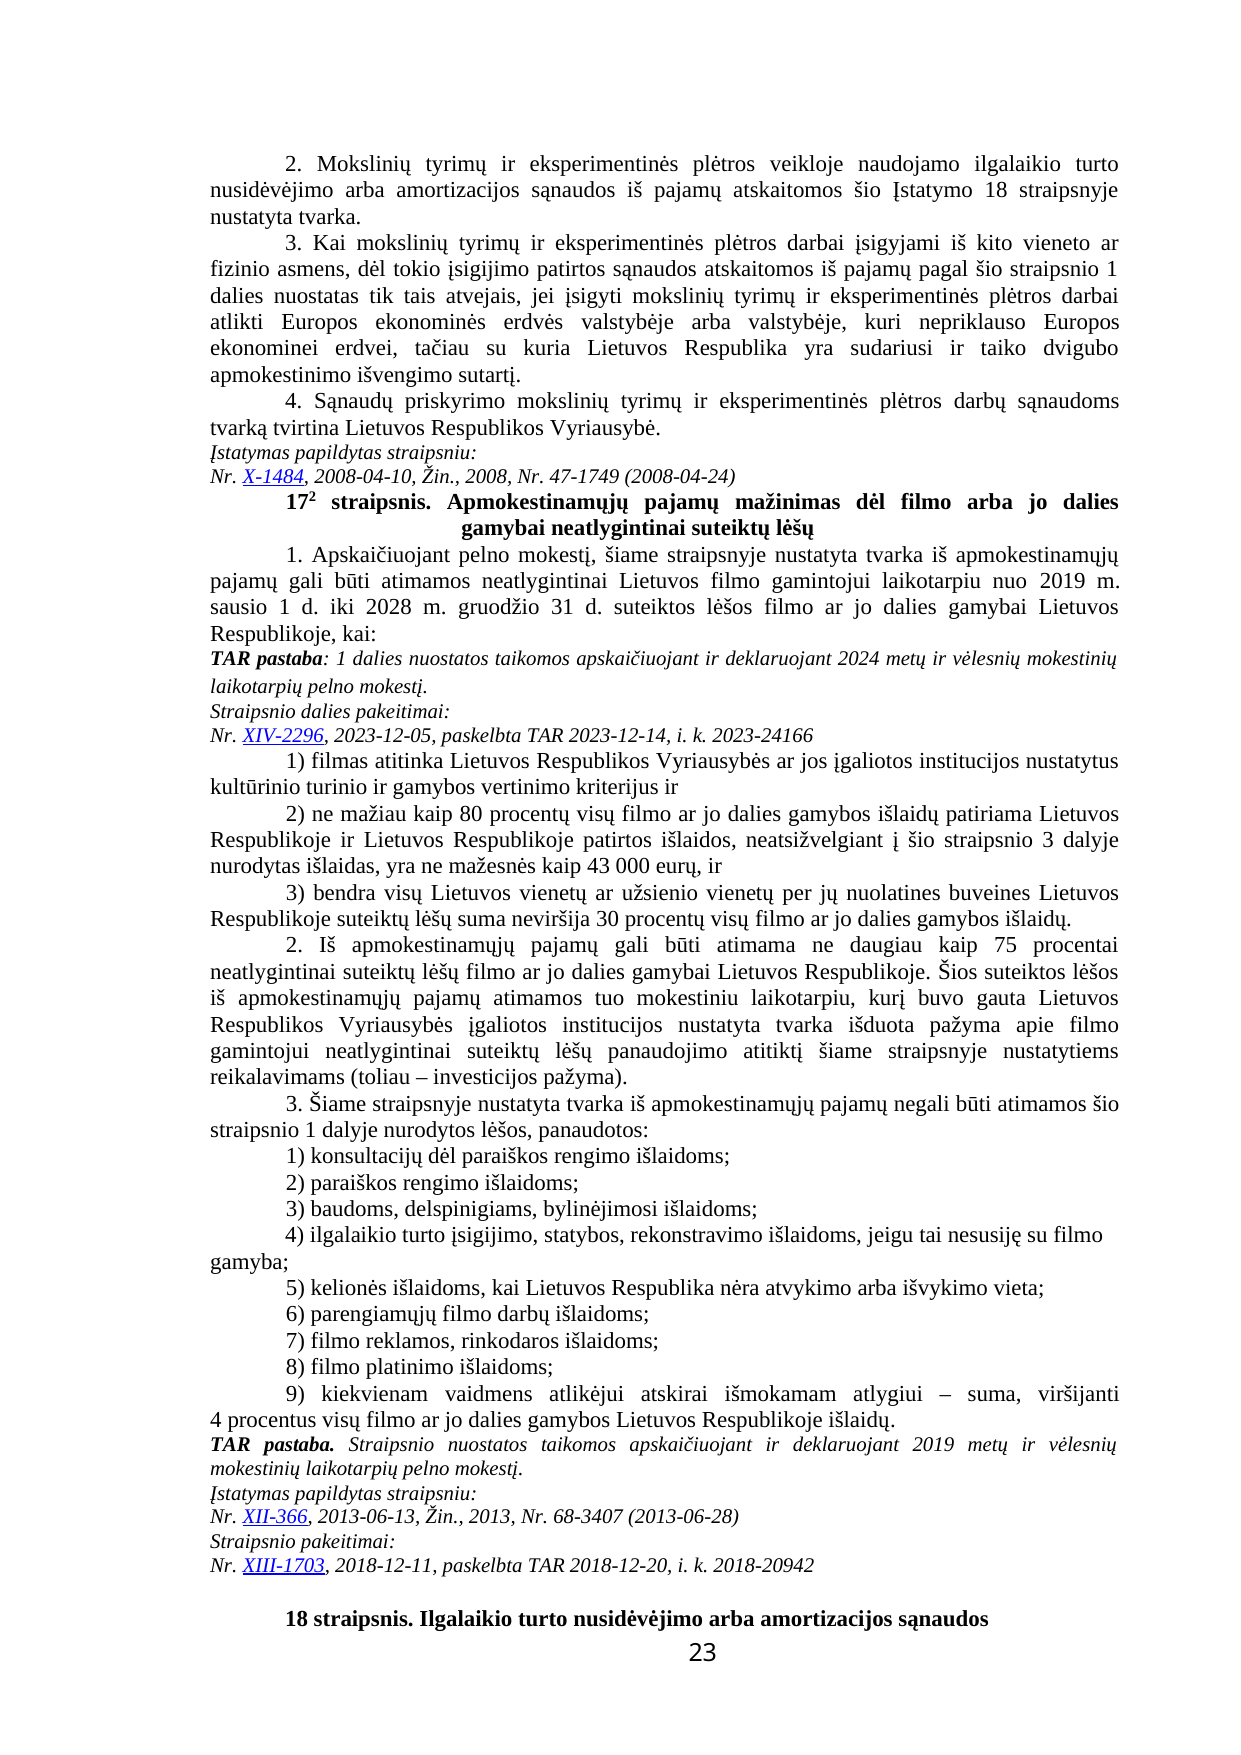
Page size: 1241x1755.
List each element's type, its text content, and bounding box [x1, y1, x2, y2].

text Įstatymas papildytas straipsniu: [210, 1480, 1120, 1504]
text 8) filmo platinimo išlaidoms; [210, 1353, 1120, 1379]
text Nr. XII-366, 2013-06-13, Žin., 2013, Nr. 68-3407 (2013-06-28) [210, 1504, 1120, 1528]
text Straipsnio pakeitimai: [210, 1528, 1120, 1553]
text 7) filmo reklamos, rinkodaros išlaidoms; [210, 1327, 1120, 1353]
text Nr. XIV-2296, 2023-12-05, paskelbta TAR 2023-12-14, i. k. 2023-24166 [210, 723, 1120, 747]
text Straipsnio dalies pakeitimai: [210, 699, 1120, 723]
text TAR pastaba. Straipsnio nuostatos taikomos apskaičiuojant ir deklaruojant 2019 metų ir vėlesnių mokestinių laikotarpių pelno mokestį. [210, 1432, 1120, 1480]
text 172 straipsnis. Apmokestinamųjų pajamų mažinimas dėl filmo arba jo dalies gamybai neatlygintinai suteiktų lėšų [286, 488, 1120, 541]
text 5) kelionės išlaidoms, kai Lietuvos Respublika nėra atvykimo arba išvykimo vieta; [210, 1274, 1120, 1301]
text TAR pastaba: 1 dalies nuostatos taikomos apskaičiuojant ir deklaruojant 2024 metų ir vėlesnių mokestinių laikotarpių pelno mokestį. [210, 646, 1120, 699]
text 9) kiekvienam vaidmens atlikėjui atskirai išmokamam atlygiui – suma, viršijanti 4 procentus visų filmo ar jo dalies gamybos Lietuvos Respublikoje išlaidų. [210, 1379, 1120, 1432]
text 3. Šiame straipsnyje nustatyta tvarka iš apmokestinamųjų pajamų negali būti atimamos šio straipsnio 1 dalyje nurodytos lėšos, panaudotos: [210, 1090, 1120, 1142]
text 3) bendra visų Lietuvos vienetų ar užsienio vienetų per jų nuolatines buveines Lietuvos Respublikoje suteiktų lėšų suma neviršija 30 procentų visų filmo ar jo dalies gamybos išlaidų. [210, 879, 1120, 932]
text 1. Apskaičiuojant pelno mokestį, šiame straipsnyje nustatyta tvarka iš apmokestinamųjų pajamų gali būti atimamos neatlygintinai Lietuvos filmo gamintojui laikotarpiu nuo 2019 m. sausio 1 d. iki 2028 m. gruodžio 31 d. suteiktos lėšos filmo ar jo dalies gamybai Lietuvos Respublikoje, kai: [210, 541, 1120, 646]
text 3) baudoms, delspinigiams, bylinėjimosi išlaidoms; [210, 1195, 1120, 1221]
text 6) parengiamųjų filmo darbų išlaidoms; [210, 1301, 1120, 1327]
text 4) ilgalaikio turto įsigijimo, statybos, rekonstravimo išlaidoms, jeigu tai nesusiję su filmo gamyba; [210, 1221, 1120, 1274]
text Nr. X-1484, 2008-04-10, Žin., 2008, Nr. 47-1749 (2008-04-24) [210, 464, 1120, 488]
text Nr. XIII-1703, 2018-12-11, paskelbta TAR 2018-12-20, i. k. 2018-20942 [210, 1553, 1120, 1577]
text Įstatymas papildytas straipsniu: [210, 440, 1120, 464]
text 4. Sąnaudų priskyrimo mokslinių tyrimų ir eksperimentinės plėtros darbų sąnaudoms tvarką tvirtina Lietuvos Respublikos Vyriausybė. [210, 387, 1120, 440]
text 18 straipsnis. Ilgalaikio turto nusidėvėjimo arba amortizacijos sąnaudos [210, 1605, 1120, 1632]
text 2) ne mažiau kaip 80 procentų visų filmo ar jo dalies gamybos išlaidų patiriama Lietuvos Respublikoje ir Lietuvos Respublikoje patirtos išlaidos, neatsižvelgiant į šio straipsnio 3 dalyje nurodytas išlaidas, yra ne mažesnės kaip 43 000 eurų, ir [210, 800, 1120, 879]
text 1) konsultacijų dėl paraiškos rengimo išlaidoms; [210, 1142, 1120, 1169]
text 3. Kai mokslinių tyrimų ir eksperimentinės plėtros darbai įsigyjami iš kito vieneto ar fizinio asmens, dėl tokio įsigijimo patirtos sąnaudos atskaitomos iš pajamų pagal šio straipsnio 1 dalies nuostatas tik tais atvejais, jei įsigyti mokslinių tyrimų ir eksperimentinės plėtros darbai atlikti Europos ekonominės erdvės valstybėje arba valstybėje, kuri nepriklauso Europos ekonominei erdvei, tačiau su kuria Lietuvos Respublika yra sudariusi ir taiko dvigubo apmokestinimo išvengimo sutartį. [210, 229, 1120, 387]
text 2. Iš apmokestinamųjų pajamų gali būti atimama ne daugiau kaip 75 procentai neatlygintinai suteiktų lėšų filmo ar jo dalies gamybai Lietuvos Respublikoje. Šios suteiktos lėšos iš apmokestinamųjų pajamų atimamos tuo mokestiniu laikotarpiu, kurį buvo gauta Lietuvos Respublikos Vyriausybės įgaliotos institucijos nustatyta tvarka išduota pažyma apie filmo gamintojui neatlygintinai suteiktų lėšų panaudojimo atitiktį šiame straipsnyje nustatytiems reikalavimams (toliau – investicijos pažyma). [210, 932, 1120, 1090]
text 2) paraiškos rengimo išlaidoms; [210, 1169, 1120, 1195]
text 2. Mokslinių tyrimų ir eksperimentinės plėtros veikloje naudojamo ilgalaikio turto nusidėvėjimo arba amortizacijos sąnaudos iš pajamų atskaitomos šio Įstatymo 18 straipsnyje nustatyta tvarka. [210, 150, 1120, 229]
text 1) filmas atitinka Lietuvos Respublikos Vyriausybės ar jos įgaliotos institucijos nustatytus kultūrinio turinio ir gamybos vertinimo kriterijus ir [210, 747, 1120, 800]
